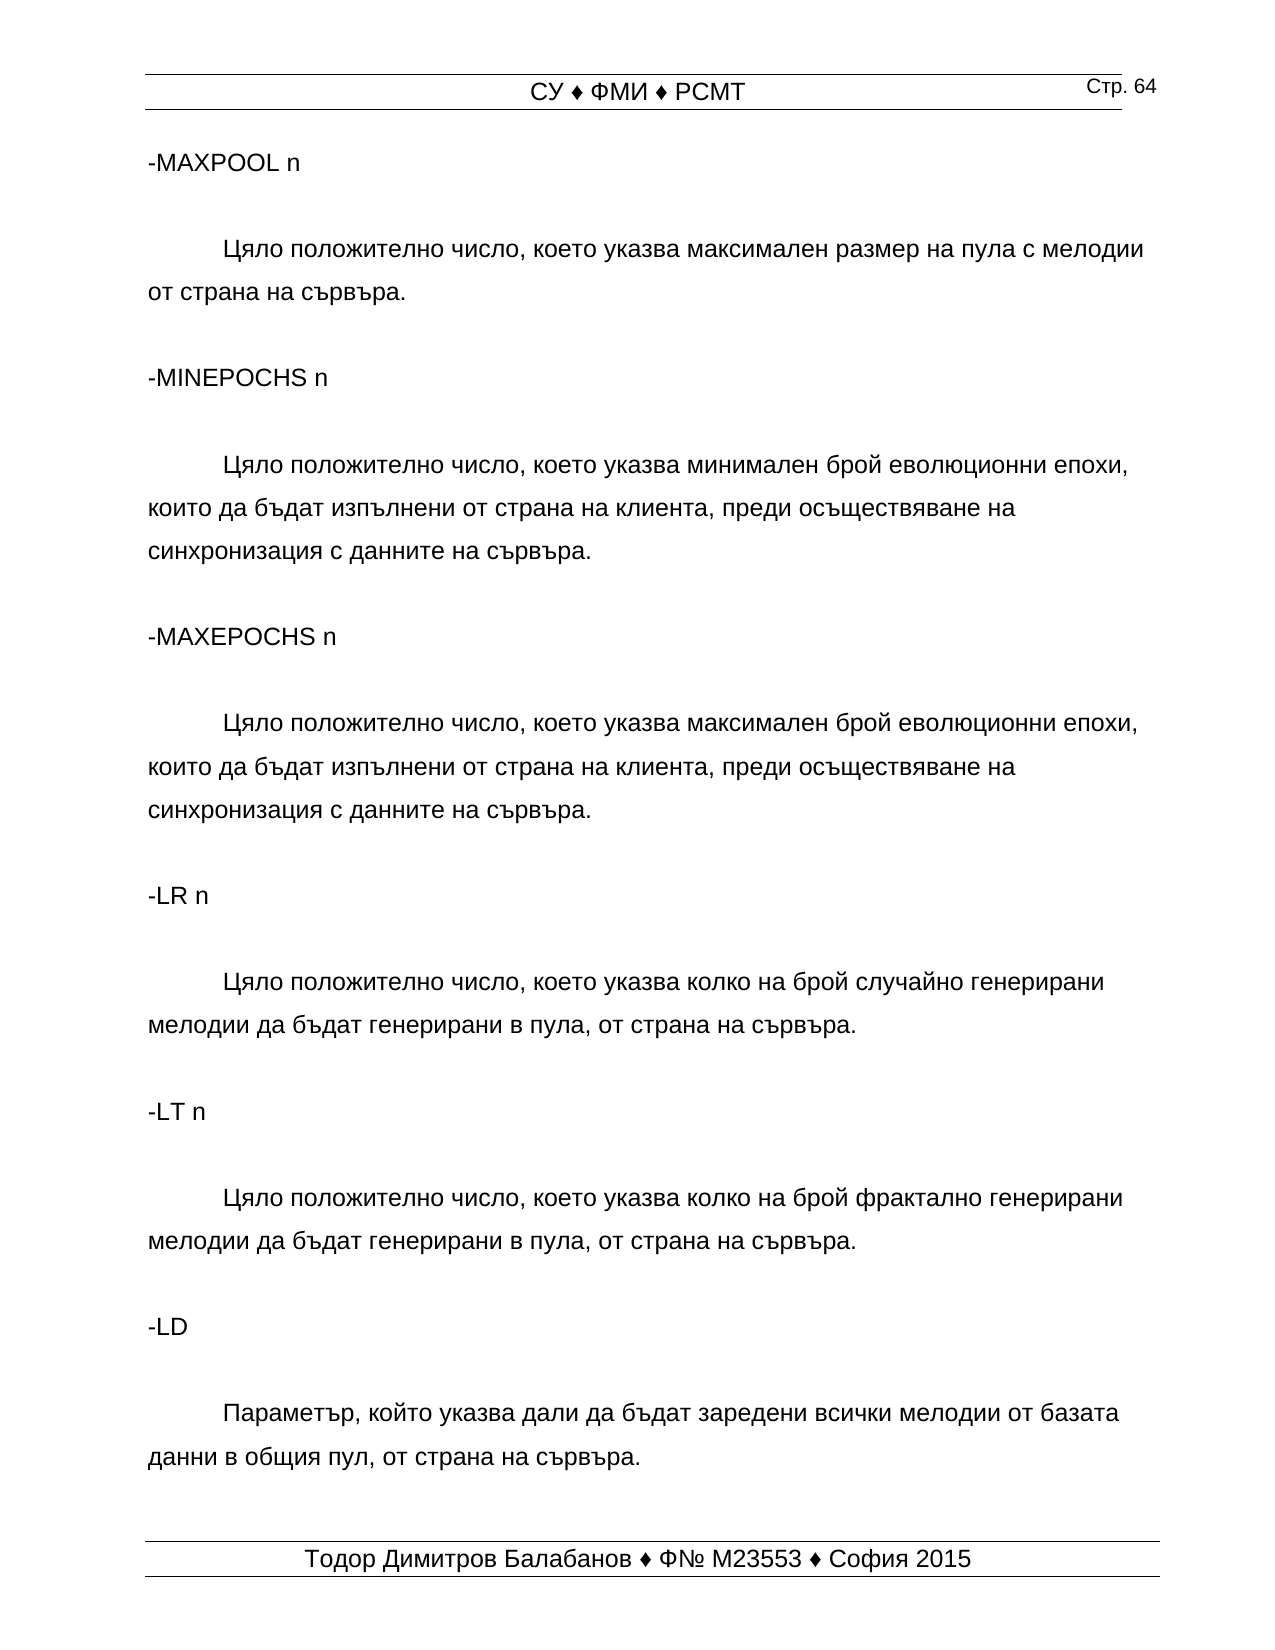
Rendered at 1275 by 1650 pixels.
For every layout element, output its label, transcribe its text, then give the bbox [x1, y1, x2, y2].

text -MAXPOOL n [148, 148, 1157, 176]
text -LR n [148, 881, 1157, 909]
text -MAXEPOCHS n [148, 622, 1157, 651]
text Цяло положително число, което указва колко на брой случайно генерирани мелодии да бъдат генерирани в пула, от страна на сървъра. [148, 967, 1157, 1039]
text Цяло положително число, което указва максимален брой еволюционни епохи, които да бъдат изпълнени от страна на клиента, преди осъществяване на синхронизация с данните на сървъра. [148, 708, 1157, 823]
text Параметър, който указва дали да бъдат заредени всички мелодии от базата данни в общия пул, от страна на сървъра. [148, 1398, 1157, 1470]
text -LD [148, 1312, 1157, 1341]
text -LT n [148, 1096, 1157, 1125]
text Цяло положително число, което указва колко на брой фрактално генерирани мелодии да бъдат генерирани в пула, от страна на сървъра. [148, 1183, 1157, 1254]
text Цяло положително число, което указва максимален размер на пула с мелодии от страна на сървъра. [148, 234, 1157, 306]
text Цяло положително число, което указва минимален брой еволюционни епохи, които да бъдат изпълнени от страна на клиента, преди осъществяване на синхронизация с данните на сървъра. [148, 449, 1157, 564]
text -MINEPOCHS n [148, 363, 1157, 392]
